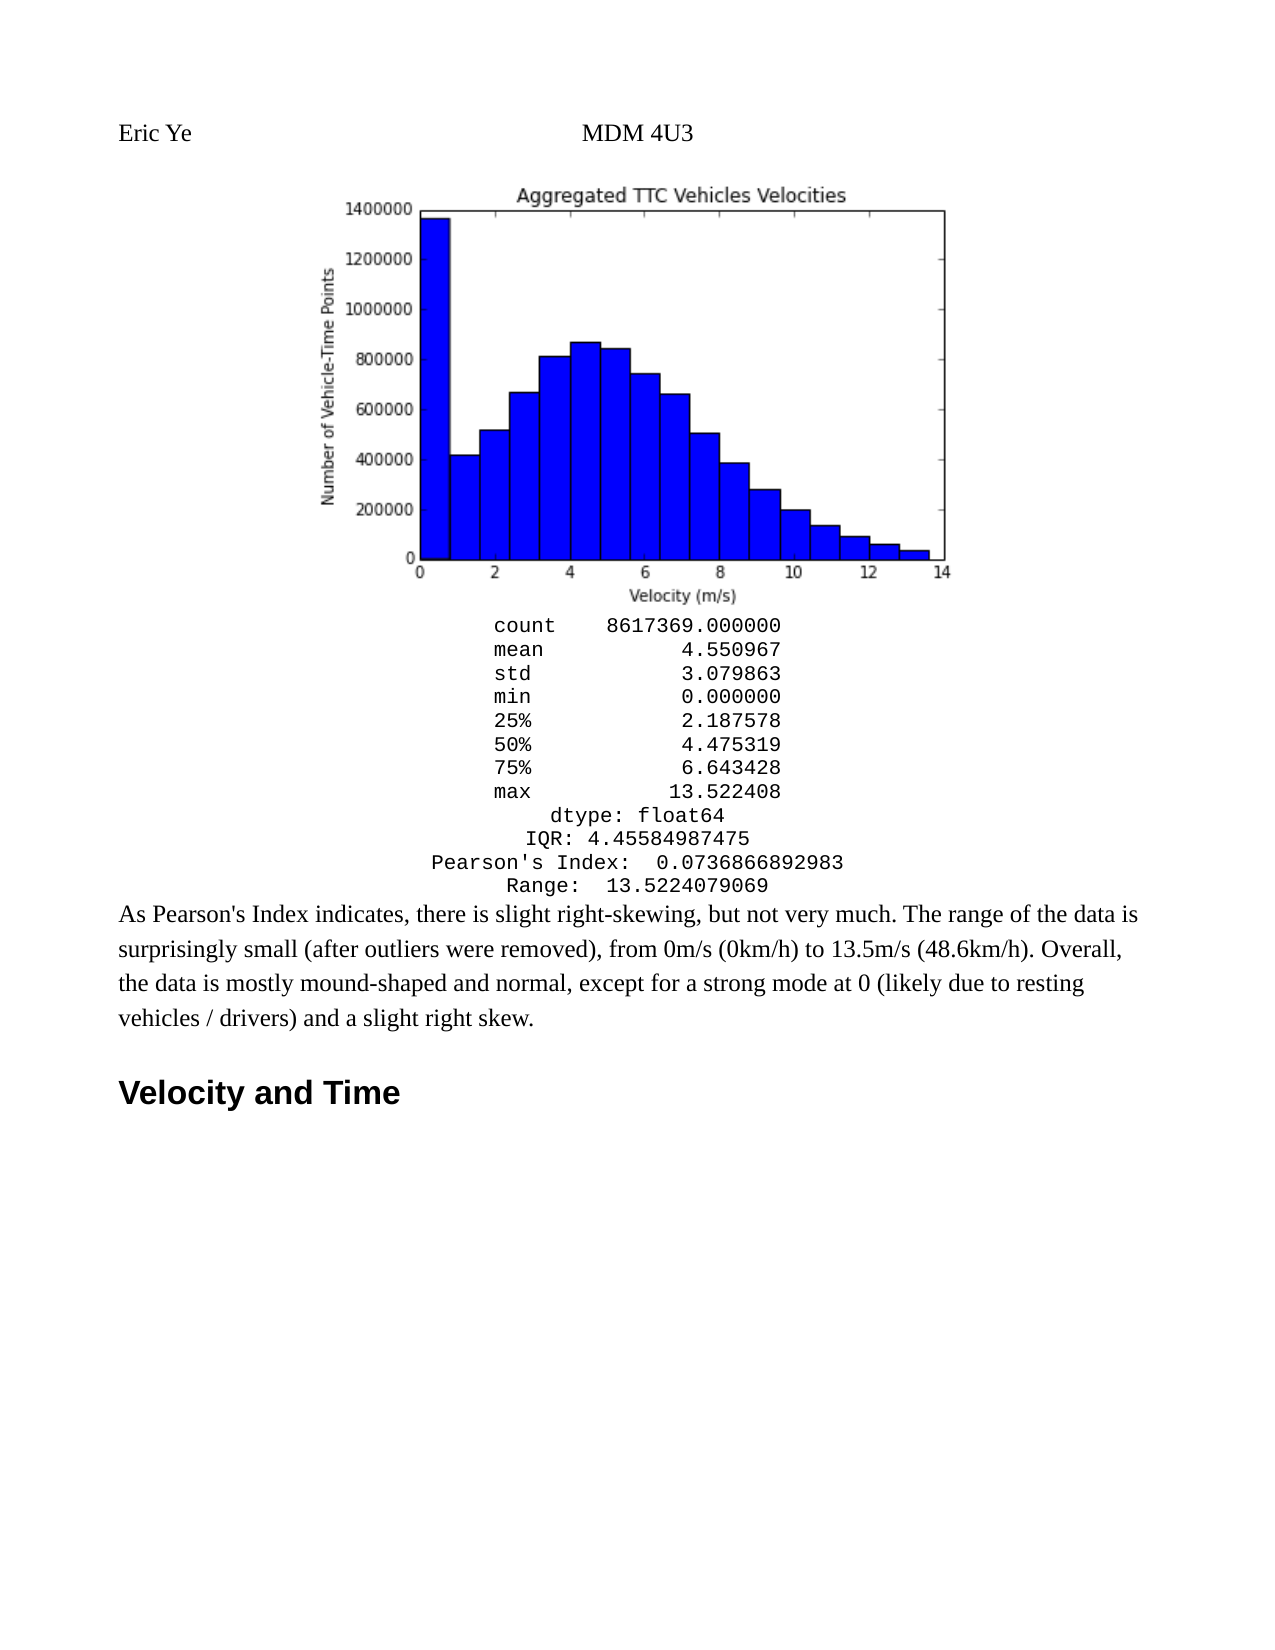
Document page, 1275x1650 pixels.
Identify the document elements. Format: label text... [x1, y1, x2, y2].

text Range: 13.5224079069 [118, 876, 1157, 899]
text Pearson's Index: 0.0736866892983 [118, 852, 1157, 876]
picture [312, 176, 963, 616]
text As Pearson's Index indicates, there is slight right-skewing, but not very much. The range of the data is surprisingly small (after outliers were removed), from 0m/s (0km/h) to 13.5m/s (48.6km/h). Overall, the data is mostly mound-shaped and normal, except for a strong mode at 0 (likely due to resting vehicles / drivers) and a slight right skew. [118, 899, 1157, 1031]
subtitle Velocity and Time [118, 1072, 1157, 1111]
text 25% 2.187578 [118, 710, 1157, 734]
text min 0.000000 [118, 686, 1157, 710]
text mean 4.550967 [118, 639, 1157, 663]
text 50% 4.475319 [118, 734, 1157, 757]
text dtype: float64 [118, 804, 1157, 828]
text IQR: 4.45584987475 [118, 828, 1157, 852]
text count 8617369.000000 [118, 176, 1157, 639]
text max 13.522408 [118, 781, 1157, 804]
text 75% 6.643428 [118, 757, 1157, 781]
text std 3.079863 [118, 663, 1157, 686]
